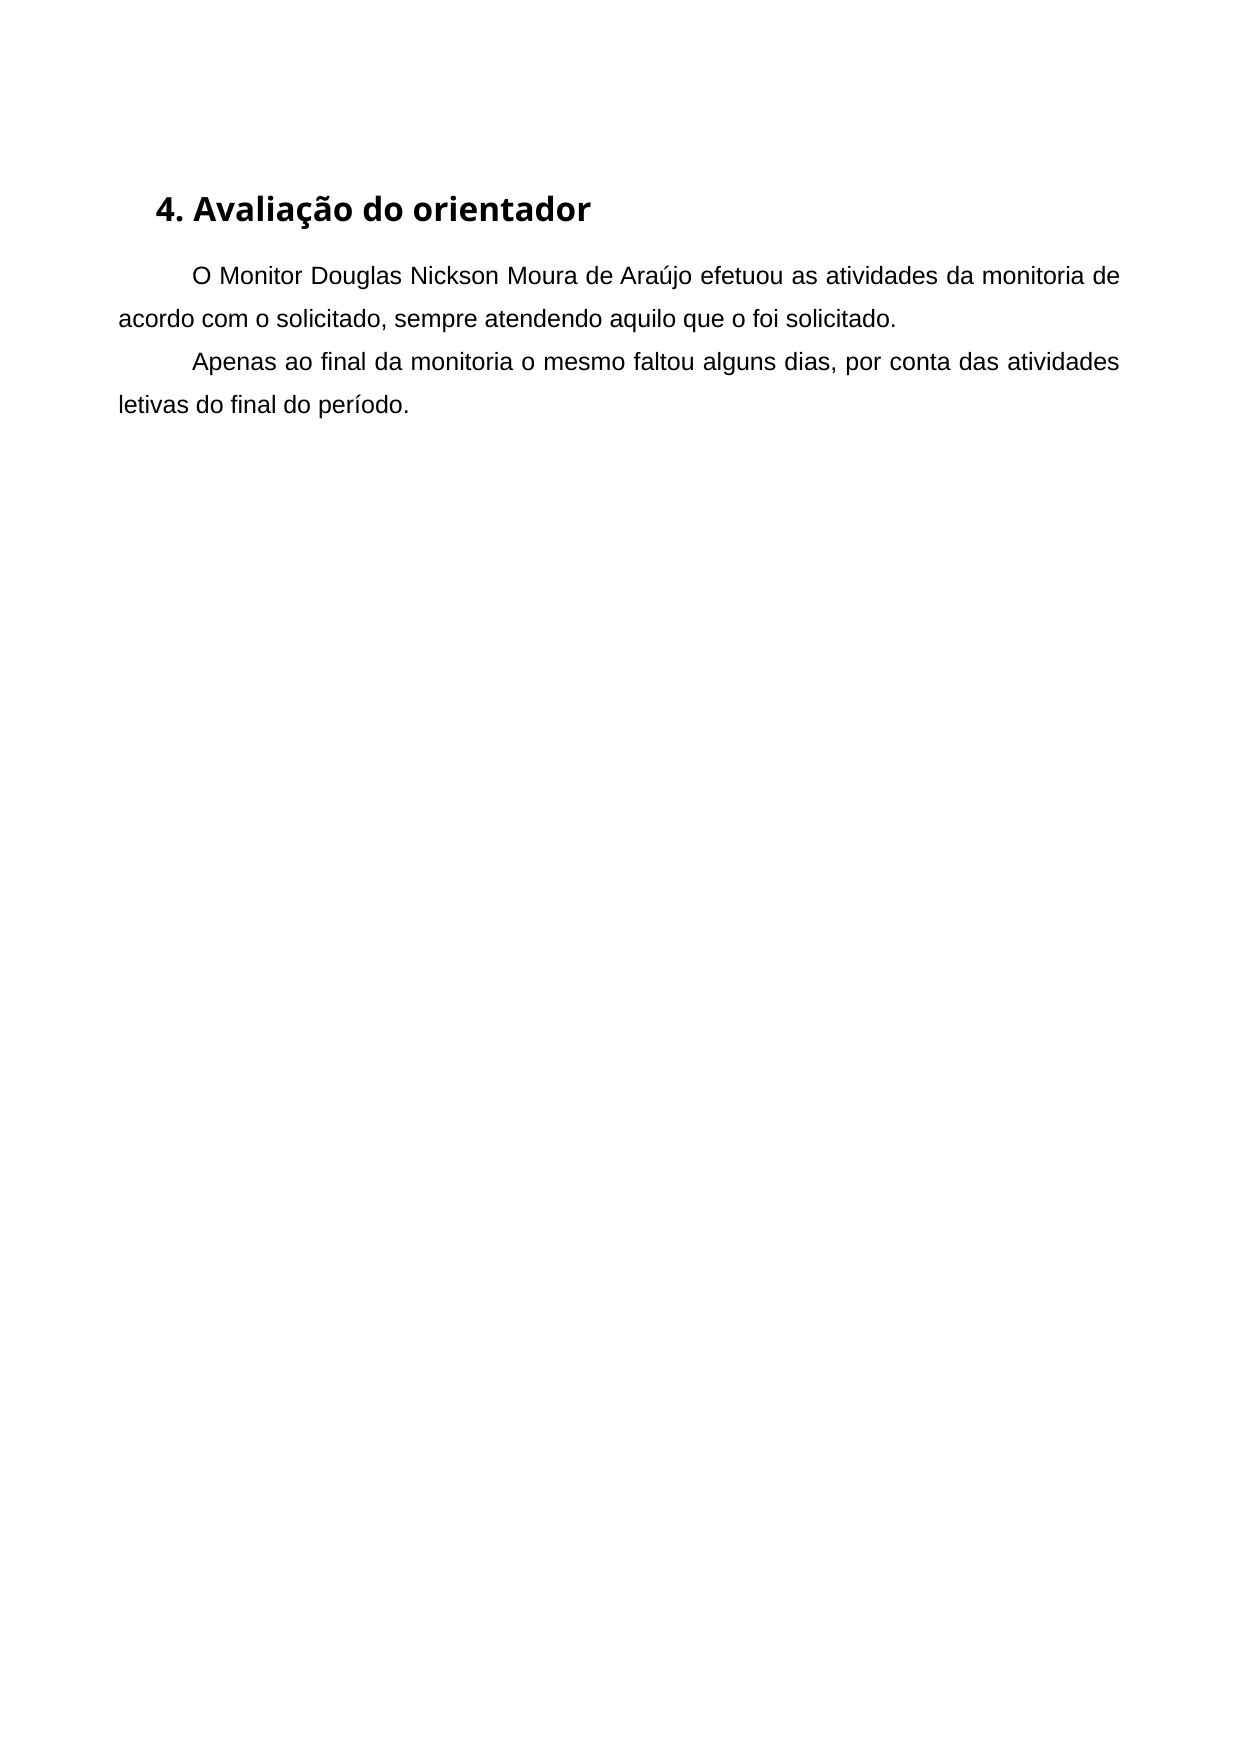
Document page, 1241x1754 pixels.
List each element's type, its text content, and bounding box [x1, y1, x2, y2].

text O Monitor Douglas Nickson Moura de Araújo efetuou as atividades da monitoria de acordo com o solicitado, sempre atendendo aquilo que o foi solicitado. [118, 261, 1122, 332]
text Apenas ao final da monitoria o mesmo faltou alguns dias, por conta das atividades letivas do final do período. [118, 347, 1122, 419]
subtitle Avaliação do orientador [156, 186, 1122, 232]
